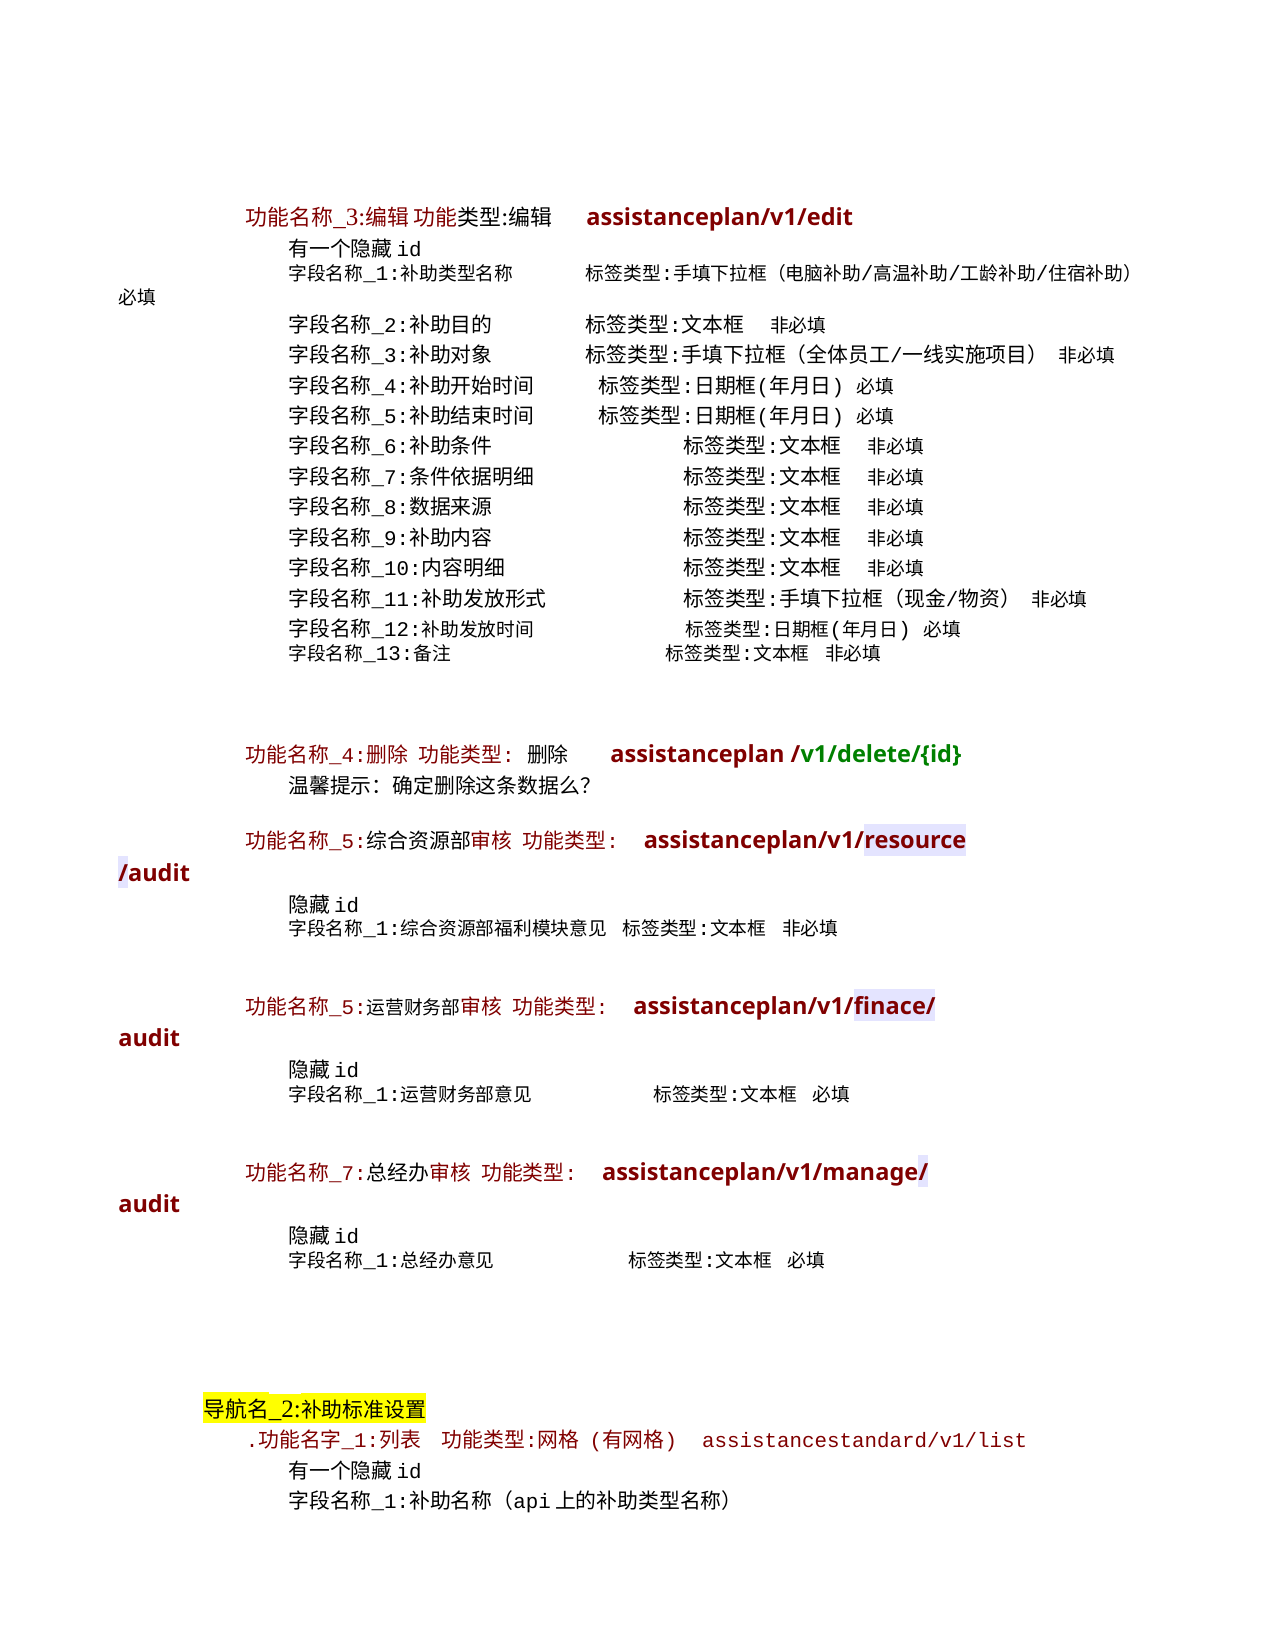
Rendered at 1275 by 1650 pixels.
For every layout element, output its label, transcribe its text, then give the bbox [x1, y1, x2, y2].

text 功能名称_7:总经办审核 功能类型: assistanceplan/v1/manage/ [118, 1155, 1157, 1187]
text 功能名称_5:综合资源部审核 功能类型: assistanceplan/v1/resource [118, 824, 1157, 856]
text .功能名字_1:列表 功能类型:网格 (有网格) assistancestandard/v1/list [118, 1423, 1157, 1454]
text 字段名称_12:补助发放时间 标签类型:日期框(年月日) 必填 [118, 612, 1157, 643]
text 有一个隐藏id [118, 232, 1157, 263]
text 导航名_2:补助标准设置 [118, 1392, 1157, 1423]
text 字段名称_10:内容明细 标签类型:文本框 非必填 [118, 551, 1157, 582]
text audit [118, 1021, 1157, 1053]
text 功能名称_5:运营财务部审核 功能类型: assistanceplan/v1/finace/ [118, 989, 1157, 1021]
text 字段名称_2:补助目的 标签类型:文本框 非必填 [118, 308, 1157, 338]
text 字段名称_1:补助名称（api上的补助类型名称） [118, 1484, 1157, 1515]
text 字段名称_4:补助开始时间 标签类型:日期框(年月日) 必填 [118, 369, 1157, 399]
text /audit [118, 856, 1157, 888]
text 功能名称_4:删除 功能类型: 删除 assistanceplan /v1/delete/{id} [118, 737, 1157, 769]
text 字段名称_9:补助内容 标签类型:文本框 非必填 [118, 521, 1157, 551]
text 字段名称_7:条件依据明细 标签类型:文本框 非必填 [118, 460, 1157, 491]
text 功能名称_3:编辑 功能类型:编辑 assistanceplan/v1/edit [118, 200, 1157, 232]
text 有一个隐藏id [118, 1454, 1157, 1484]
text 隐藏id [118, 1219, 1157, 1250]
text 隐藏id [118, 1053, 1157, 1084]
text 温馨提示：确定删除这条数据么？ [118, 769, 1157, 800]
text 隐藏id [118, 888, 1157, 918]
text 字段名称_1:补助类型名称 标签类型:手填下拉框（电脑补助/高温补助/工龄补助/住宿补助） 必填 [118, 263, 1157, 308]
text 字段名称_11:补助发放形式 标签类型:手填下拉框（现金/物资） 非必填 [118, 582, 1157, 612]
text 字段名称_1:运营财务部意见 标签类型:文本框 必填 [118, 1084, 1157, 1108]
text 字段名称_6:补助条件 标签类型:文本框 非必填 [118, 430, 1157, 460]
text 字段名称_1:总经办意见 标签类型:文本框 必填 [118, 1250, 1157, 1273]
text 字段名称_1:综合资源部福利模块意见 标签类型:文本框 非必填 [118, 918, 1157, 942]
text 字段名称_8:数据来源 标签类型:文本框 非必填 [118, 491, 1157, 521]
text 字段名称_5:补助结束时间 标签类型:日期框(年月日) 必填 [118, 399, 1157, 430]
text audit [118, 1187, 1157, 1219]
text 字段名称_13:备注 标签类型:文本框 非必填 [118, 643, 1157, 667]
text 字段名称_3:补助对象 标签类型:手填下拉框（全体员工/一线实施项目） 非必填 [118, 338, 1157, 369]
